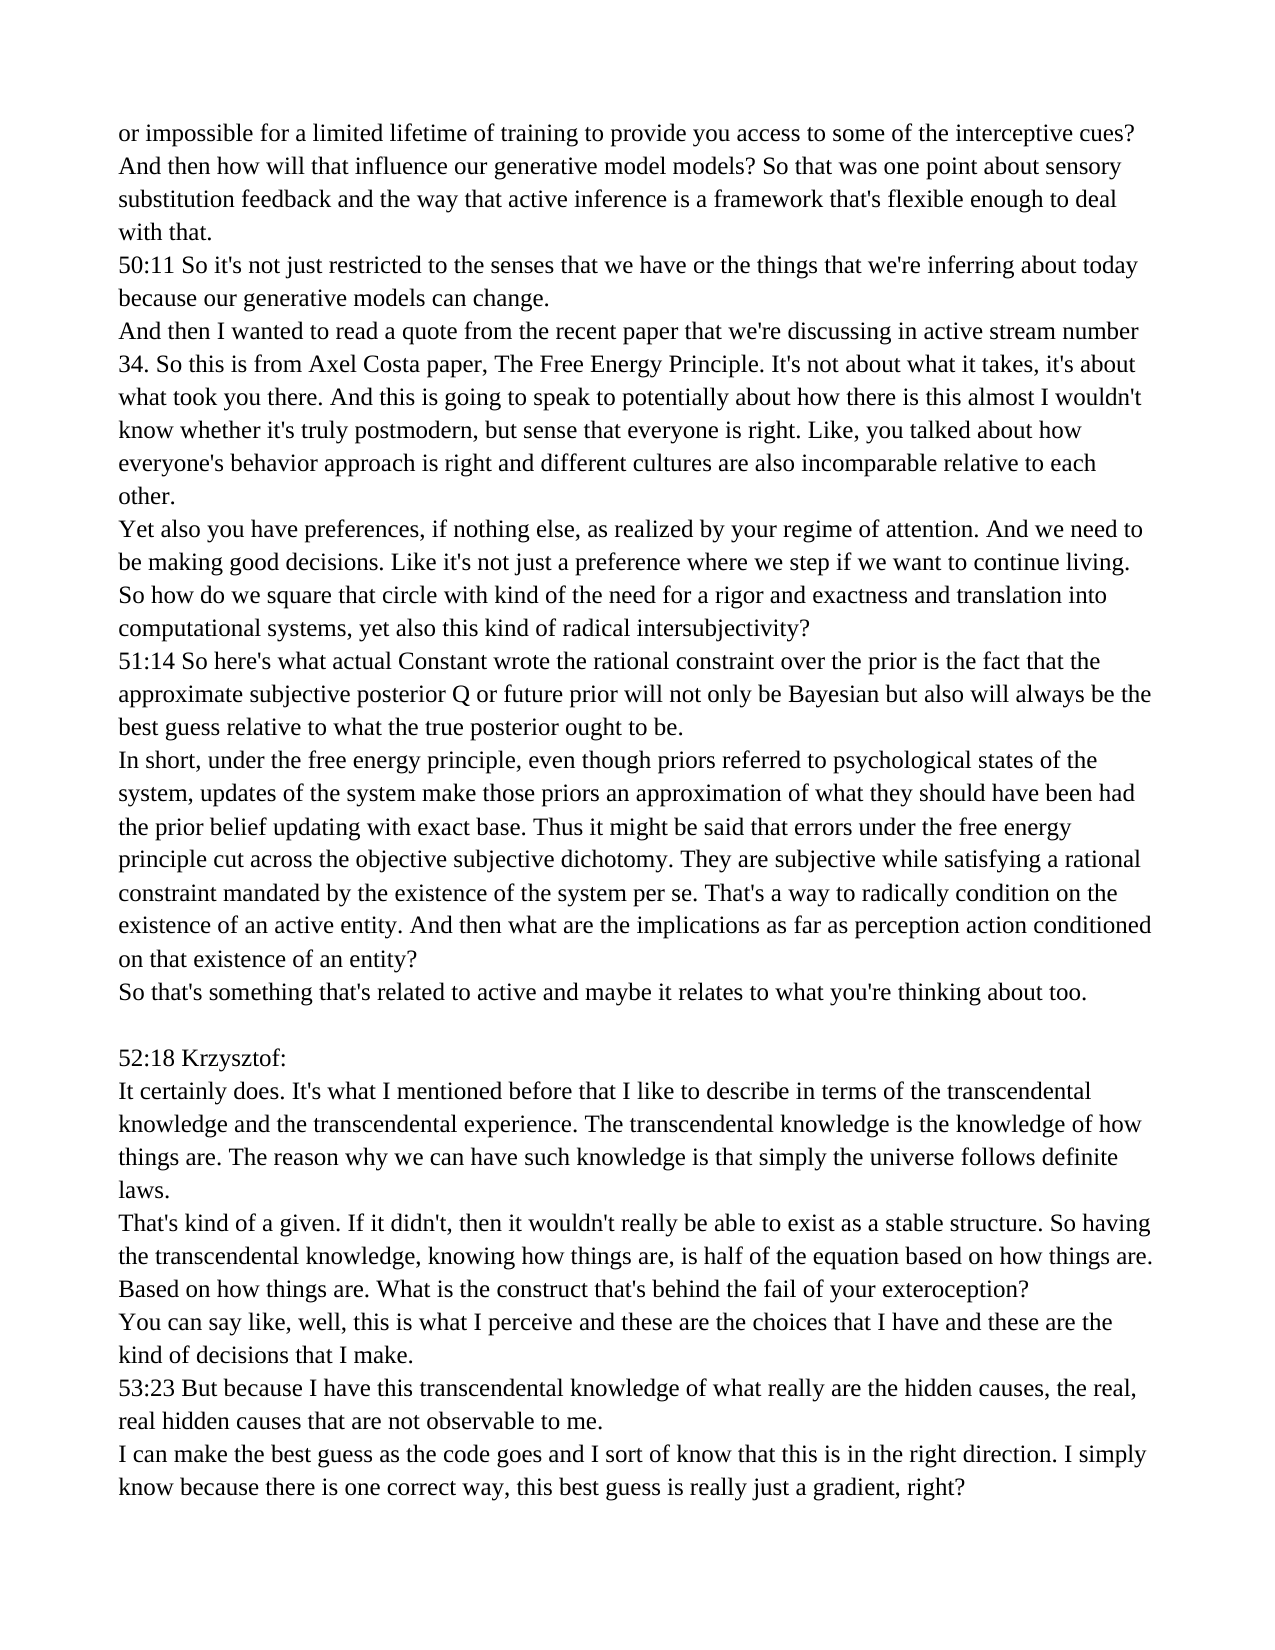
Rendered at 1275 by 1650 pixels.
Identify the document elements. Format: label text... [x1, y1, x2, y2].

text And then I wanted to read a quote from the recent paper that we're discussing in active stream number 34. So this is from Axel Costa paper, The Free Energy Principle. It's not about what it takes, it's about what took you there. And this is going to speak to potentially about how there is this almost I wouldn't know whether it's truly postmodern, but sense that everyone is right. Like, you talked about how everyone's behavior approach is right and different cultures are also incomparable relative to each other. [118, 316, 1157, 510]
text I can make the best guess as the code goes and I sort of know that this is in the right direction. I simply know because there is one correct way, this best guess is really just a gradient, right? [118, 1439, 1157, 1501]
text 53:23 But because I have this transcendental knowledge of what really are the hidden causes, the real, real hidden causes that are not observable to me. [118, 1373, 1157, 1435]
text 51:14 So here's what actual Constant wrote the rational constraint over the prior is the fact that the approximate subjective posterior Q or future prior will not only be Bayesian but also will always be the best guess relative to what the true posterior ought to be. [118, 646, 1157, 741]
text Yet also you have preferences, if nothing else, as realized by your regime of attention. And we need to be making good decisions. Like it's not just a preference where we step if we want to continue living. So how do we square that circle with kind of the need for a rigor and exactness and translation into computational systems, yet also this kind of radical intersubjectivity? [118, 514, 1157, 642]
text In short, under the free energy principle, even though priors referred to psychological states of the system, updates of the system make those priors an approximation of what they should have been had the prior belief updating with exact base. Thus it might be said that errors under the free energy principle cut across the objective subjective dichotomy. They are subjective while satisfying a rational constraint mandated by the existence of the system per se. That's a way to radically condition on the existence of an active entity. And then what are the implications as far as perception action conditioned on that existence of an entity? [118, 746, 1157, 972]
text You can say like, well, this is what I perceive and these are the choices that I have and these are the kind of decisions that I make. [118, 1307, 1157, 1369]
text 50:11 So it's not just restricted to the senses that we have or the things that we're inferring about today because our generative models can change. [118, 250, 1157, 312]
text It certainly does. It's what I mentioned before that I like to describe in terms of the transcendental knowledge and the transcendental experience. The transcendental knowledge is the knowledge of how things are. The reason why we can have such knowledge is that simply the universe follows definite laws. [118, 1076, 1157, 1203]
text 52:18 Krzysztof: [118, 1043, 1157, 1071]
text So that's something that's related to active and maybe it relates to what you're thinking about too. [118, 977, 1157, 1005]
text That's kind of a given. If it didn't, then it wouldn't really be able to exist as a stable structure. So having the transcendental knowledge, knowing how things are, is half of the equation based on how things are. Based on how things are. What is the construct that's behind the fail of your exteroception? [118, 1208, 1157, 1303]
text or impossible for a limited lifetime of training to provide you access to some of the interceptive cues? And then how will that influence our generative model models? So that was one point about sensory substitution feedback and the way that active inference is a framework that's flexible enough to deal with that. [118, 118, 1157, 246]
